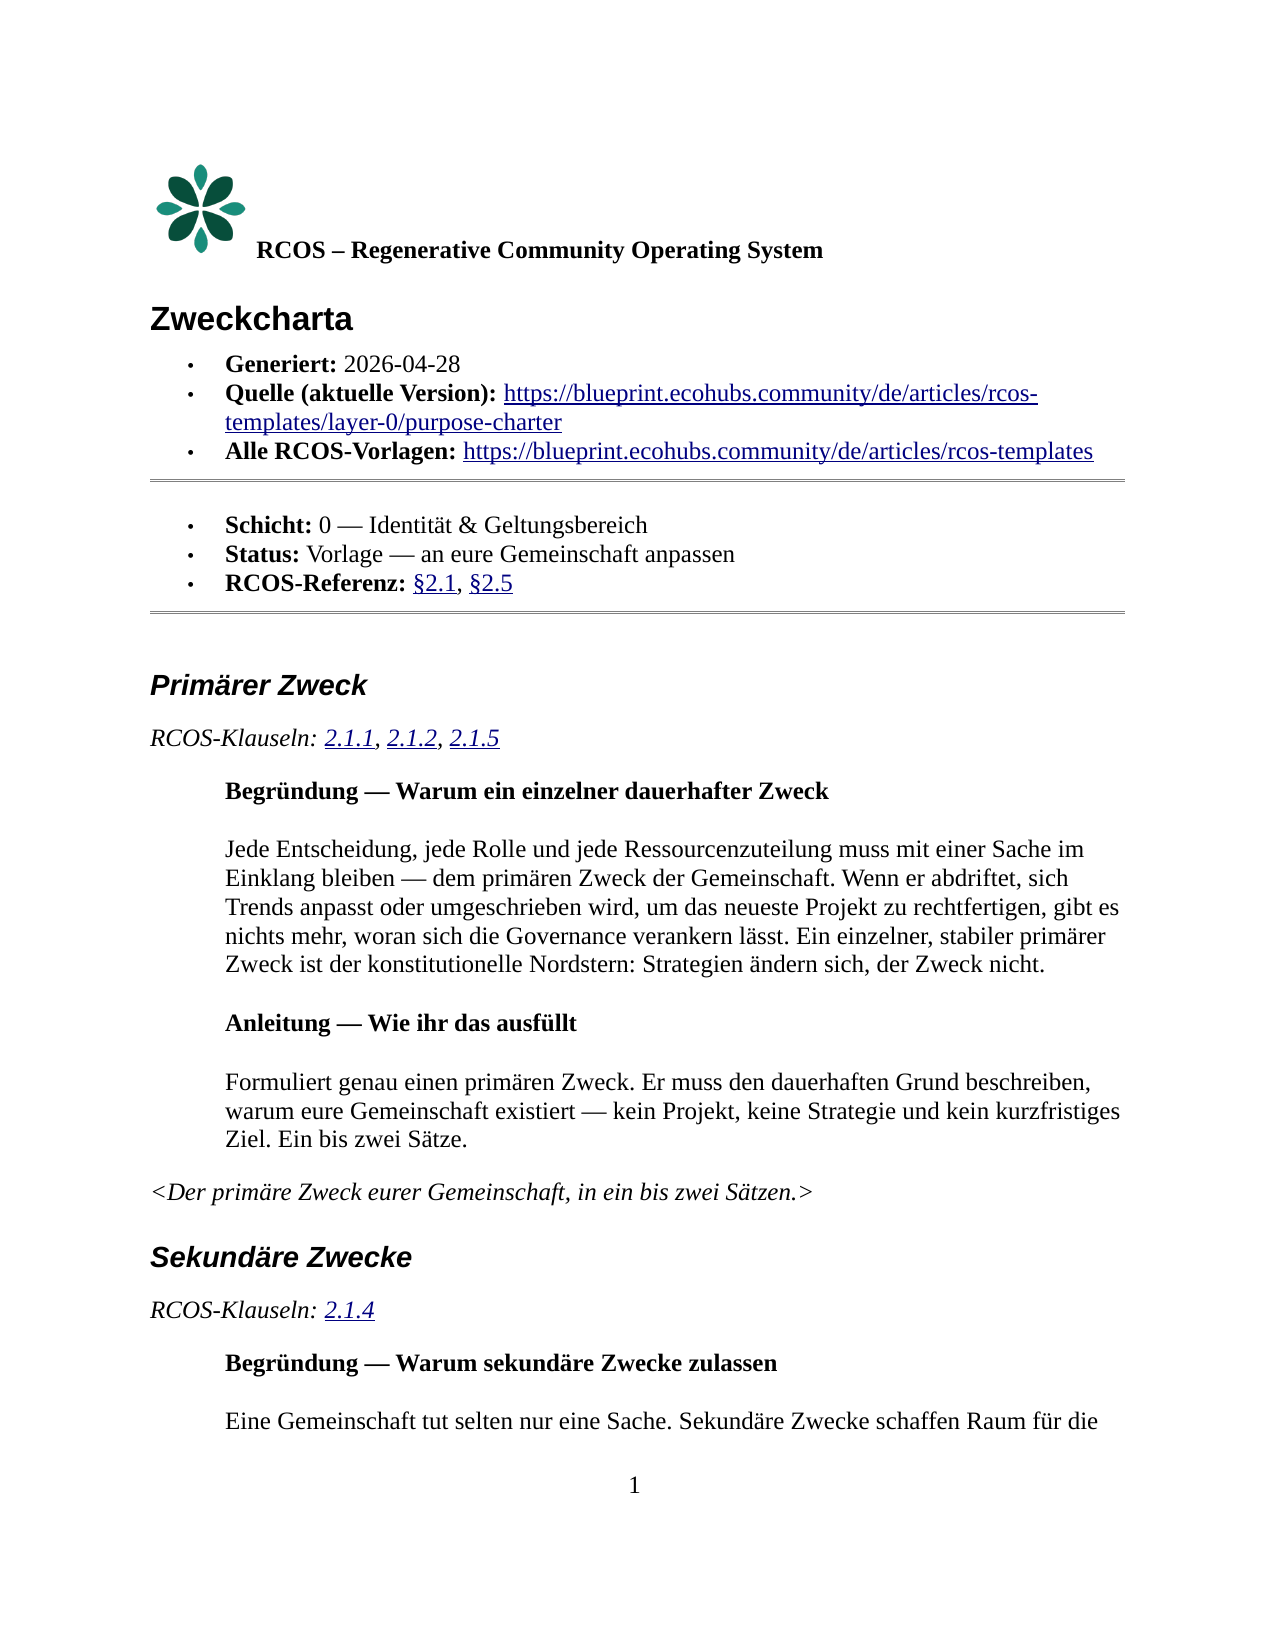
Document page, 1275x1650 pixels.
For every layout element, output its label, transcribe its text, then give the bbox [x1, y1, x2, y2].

picture [150, 158, 251, 259]
text <Der primäre Zweck eurer Gemeinschaft, in ein bis zwei Sätzen.> [150, 1177, 1125, 1206]
text Eine Gemeinschaft tut selten nur eine Sache. Sekundäre Zwecke schaffen Raum für die [225, 1406, 1125, 1435]
subtitle Zweckcharta [150, 298, 1125, 337]
list Schicht: 0 — Identität & Geltungsbereich [187, 511, 1125, 539]
text Jede Entscheidung, jede Rolle und jede Ressourcenzuteilung muss mit einer Sache im Einklang bleiben — dem primären Zweck der Gemeinschaft. Wenn er abdriftet, sich Trends anpasst oder umgeschrieben wird, um das neueste Projekt zu rechtfertigen, gibt es nichts mehr, woran sich die Governance verankern lässt. Ein einzelner, stabiler primärer Zweck ist der konstitutionelle Nordstern: Strategien ändern sich, der Zweck nicht. [225, 834, 1125, 978]
text Begründung — Warum sekundäre Zwecke zulassen [225, 1348, 1125, 1376]
subtitle Primärer Zweck [150, 668, 1125, 702]
subtitle Sekundäre Zwecke [150, 1240, 1125, 1273]
list Quelle (aktuelle Version): https://blueprint.ecohubs.community/de/articles/rcos-templates/layer-0/purpose-charter [187, 378, 1125, 436]
text Formuliert genau einen primären Zweck. Er muss den dauerhaften Grund beschreiben, warum eure Gemeinschaft existiert — kein Projekt, keine Strategie und kein kurzfristiges Ziel. Ein bis zwei Sätze. [225, 1067, 1125, 1153]
text RCOS-Klauseln: 2.1.4 [150, 1295, 1125, 1324]
list Generiert: 2026-04-28 [187, 349, 1125, 378]
text Anleitung — Wie ihr das ausfüllt [225, 1008, 1125, 1037]
text RCOS-Klauseln: 2.1.1, 2.1.2, 2.1.5 [150, 723, 1125, 752]
list Status: Vorlage — an eure Gemeinschaft anpassen [187, 539, 1125, 568]
text RCOS – Regenerative Community Operating System [150, 159, 1125, 264]
list Alle RCOS-Vorlagen: https://blueprint.ecohubs.community/de/articles/rcos-templates [187, 436, 1125, 464]
list RCOS-Referenz: §2.1, §2.5 [187, 568, 1125, 597]
text Begründung — Warum ein einzelner dauerhafter Zweck [225, 776, 1125, 804]
